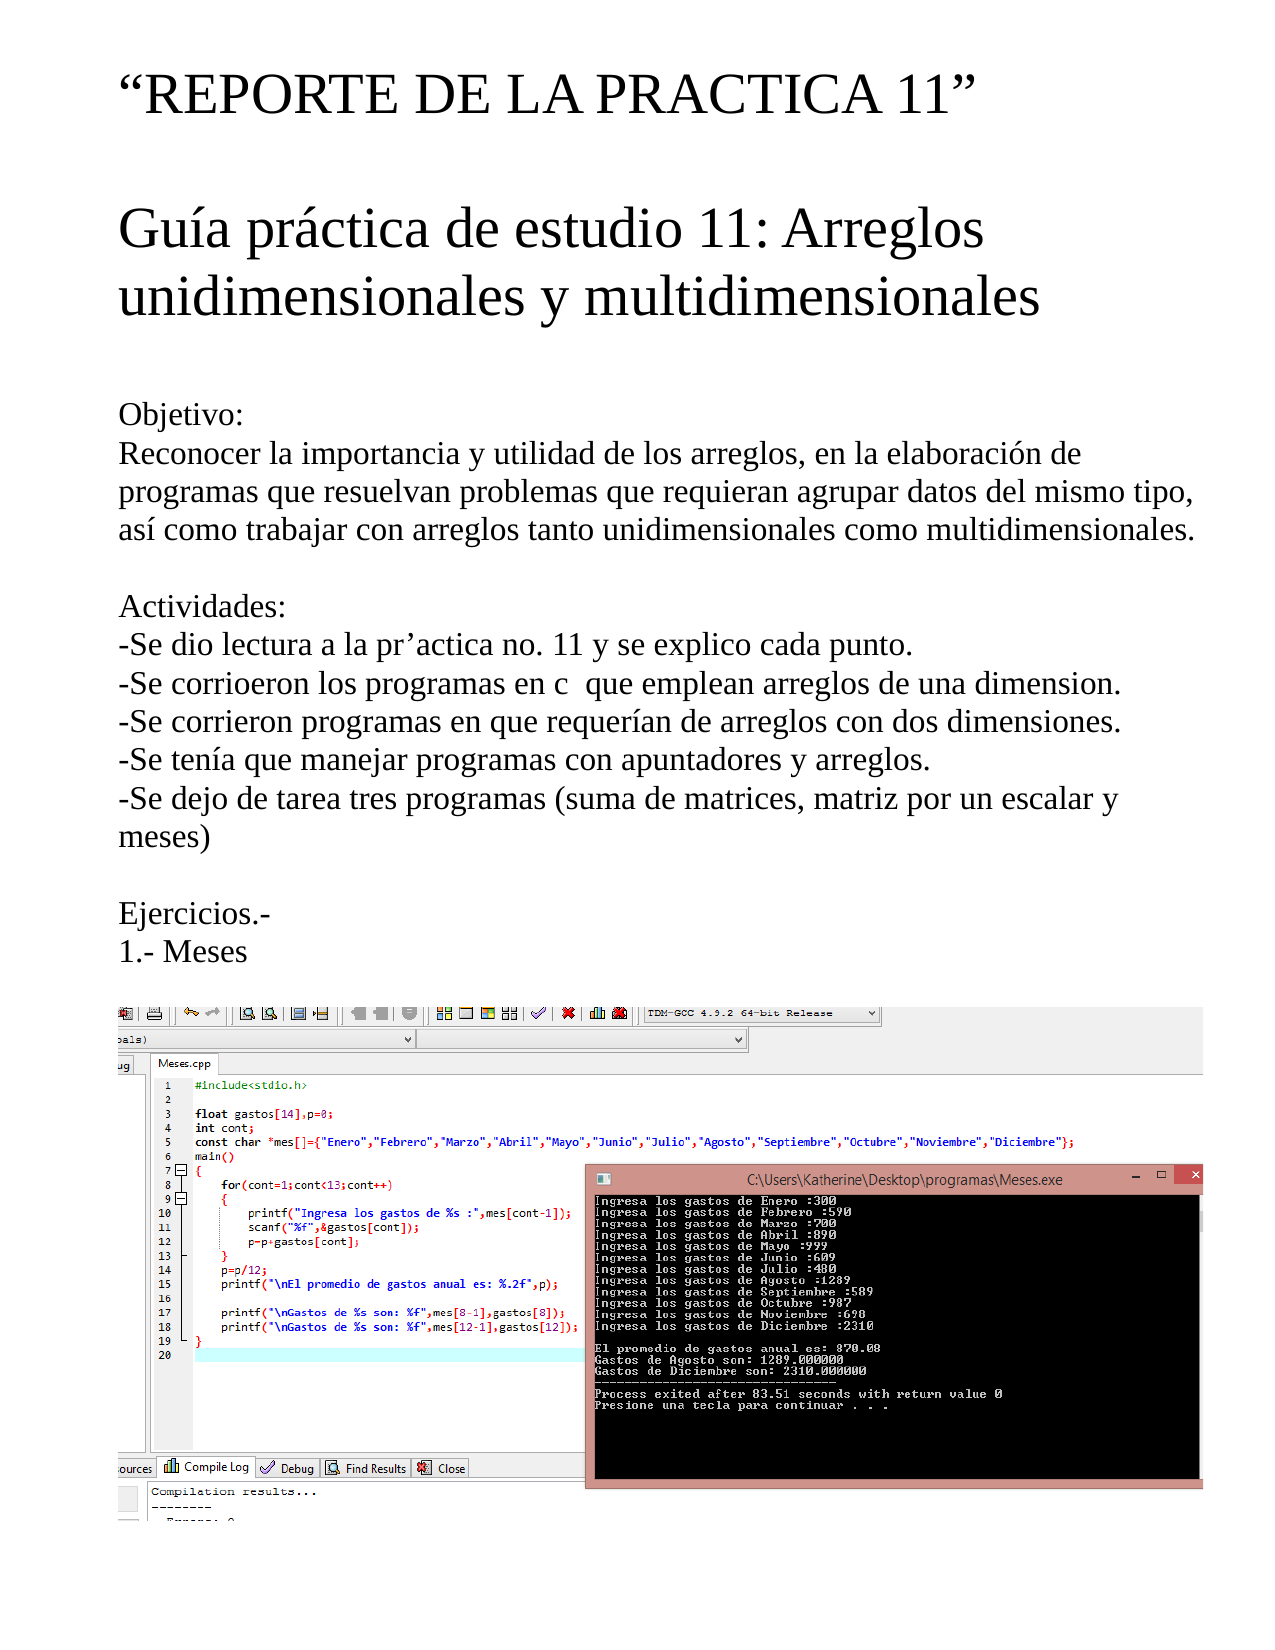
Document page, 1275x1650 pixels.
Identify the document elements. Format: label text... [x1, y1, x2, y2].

text -Se corrioeron los programas en c que emplean arreglos de una dimension. [118, 663, 1205, 701]
text “REPORTE DE LA PRACTICA 11” [118, 59, 1205, 126]
text -Se corrieron programas en que requerían de arreglos con dos dimensiones. [118, 701, 1205, 739]
text -Se dio lectura a la pr’actica no. 11 y se explico cada punto. [118, 624, 1205, 663]
text unidimensionales y multidimensionales [118, 260, 1205, 327]
text Ejercicios.- [118, 893, 1205, 931]
text Guía práctica de estudio 11: Arreglos [118, 193, 1205, 260]
text Reconocer la importancia y utilidad de los arreglos, en la elaboración de programas que resuelvan problemas que requieran agrupar datos del mismo tipo, así como trabajar con arreglos tanto unidimensionales como multidimensionales. [118, 433, 1205, 586]
text -Se dejo de tarea tres programas (suma de matrices, matriz por un escalar y meses) [118, 778, 1205, 854]
text -Se tenía que manejar programas con apuntadores y arreglos. [118, 739, 1205, 778]
text Actividades: [118, 586, 1205, 624]
text Objetivo: [118, 394, 1205, 433]
text 1.- Meses [118, 931, 1205, 969]
